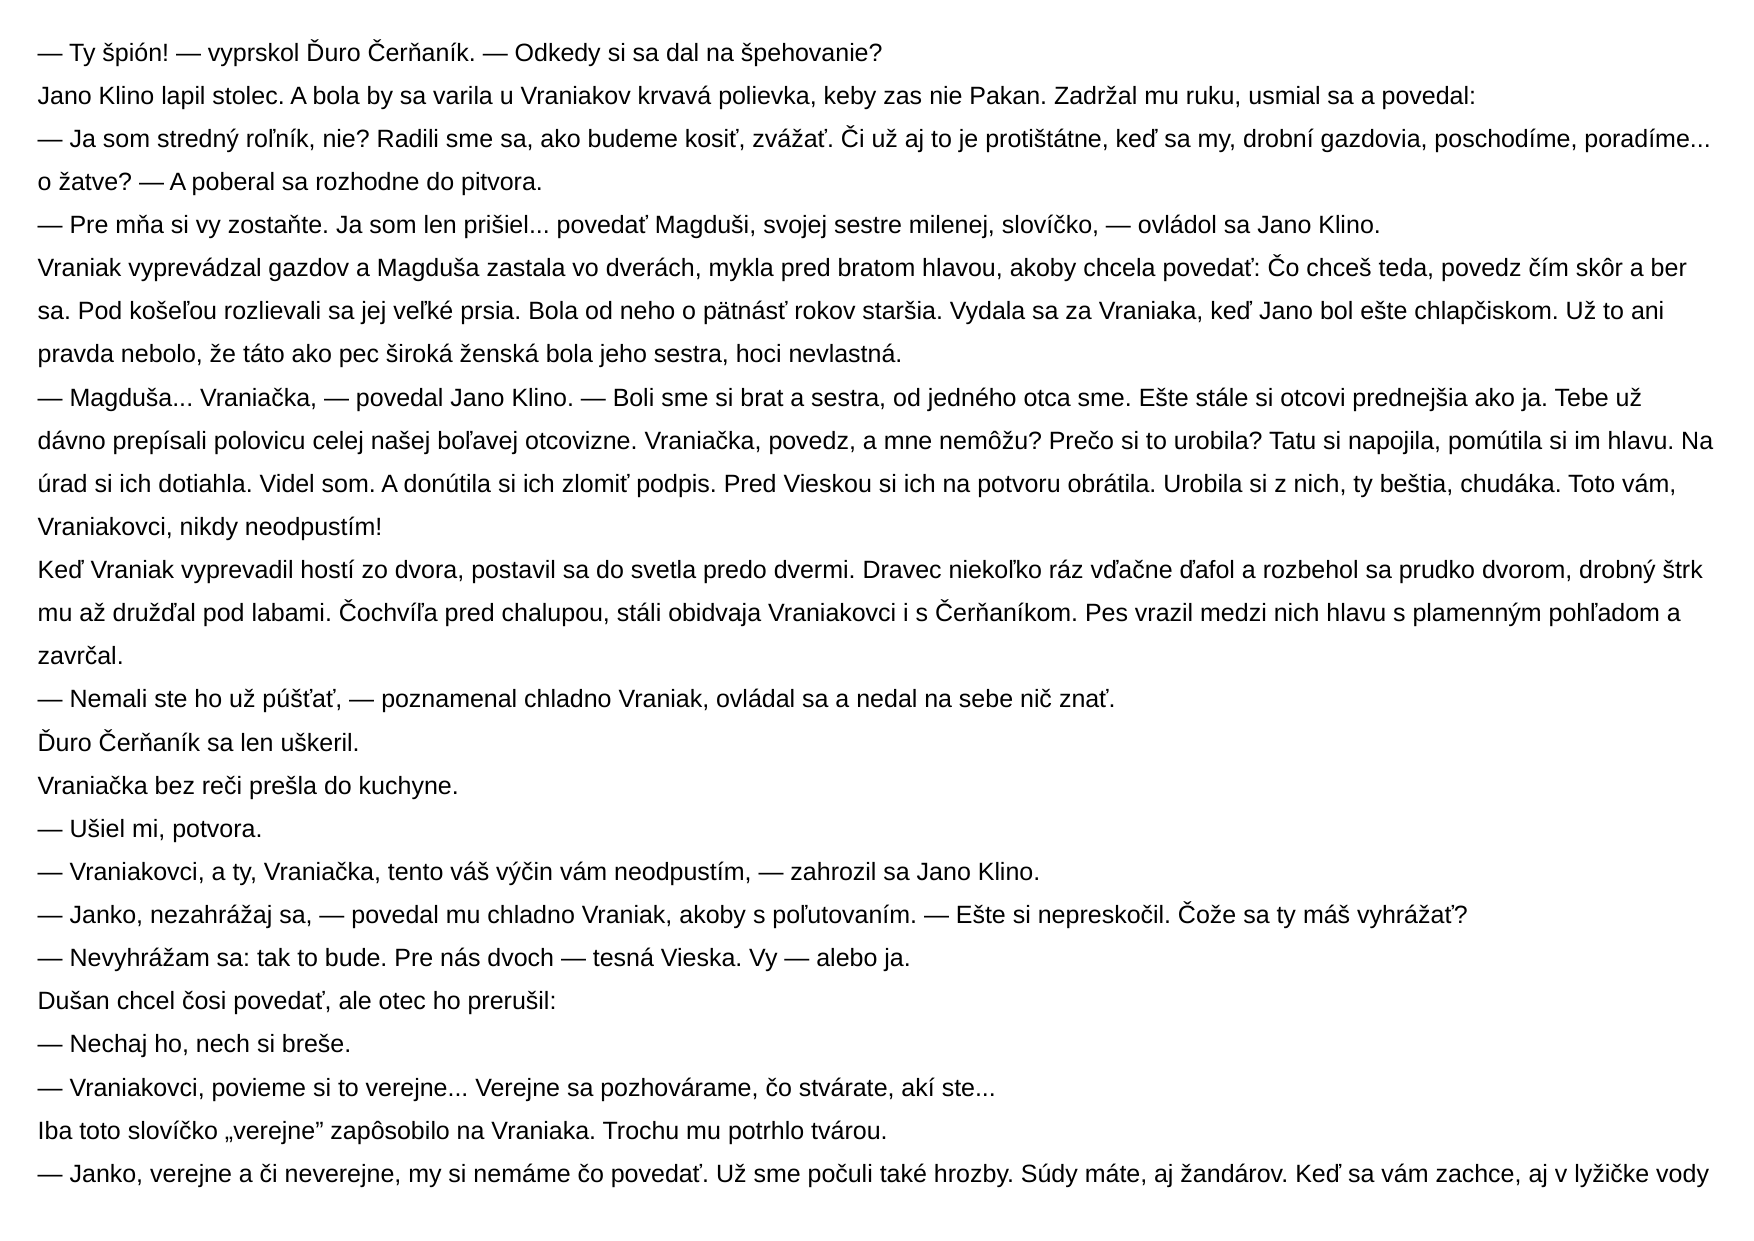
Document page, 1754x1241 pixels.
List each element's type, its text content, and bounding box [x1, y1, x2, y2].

text — Ušiel mi, potvora. [37, 814, 1716, 842]
text Vraniačka bez reči prešla do kuchyne. [37, 771, 1716, 799]
text — Ty špión! — vyprskol Ďuro Čerňaník. — Odkedy si sa dal na špehovanie? [37, 37, 1716, 66]
text — Vraniakovci, povieme si to verejne... Verejne sa pozhovárame, čo stvárate, akí ste... [37, 1072, 1716, 1101]
text — Nemali ste ho už púšťať, — poznamenal chladno Vraniak, ovládal sa a nedal na sebe nič znať. [37, 684, 1716, 713]
text — Janko, verejne a či neverejne, my si nemáme čo povedať. Už sme počuli také hrozby. Súdy máte, aj žandárov. Keď sa vám zachce, aj v lyžičke vody [37, 1159, 1716, 1187]
text Iba toto slovíčko „verejne” zapôsobilo na Vraniaka. Trochu mu potrhlo tvárou. [37, 1116, 1716, 1144]
text — Nevyhrážam sa: tak to bude. Pre nás dvoch — tesná Vieska. Vy — alebo ja. [37, 943, 1716, 972]
text — Magduša... Vraniačka, — povedal Jano Klino. — Boli sme si brat a sestra, od jedného otca sme. Ešte stále si otcovi prednejšia ako ja. Tebe už dávno prepísali polovicu celej našej boľavej otcovizne. Vraniačka, povedz, a mne nemôžu? Prečo si to urobila? Tatu si napojila, pomútila si im hlavu. Na úrad si ich dotiahla. Videl som. A donútila si ich zlomiť podpis. Pred Vieskou si ich na potvoru obrátila. Urobila si z nich, ty beštia, chudáka. Toto vám, Vraniakovci, nikdy neodpustím! [37, 382, 1716, 541]
text — Ja som stredný roľník, nie? Radili sme sa, ako budeme kosiť, zvážať. Či už aj to je protištátne, keď sa my, drobní gazdovia, poschodíme, poradíme... o žatve? — A poberal sa rozhodne do pitvora. [37, 124, 1716, 196]
text Vraniak vyprevádzal gazdov a Magduša zastala vo dverách, mykla pred bratom hlavou, akoby chcela povedať: Čo chceš teda, povedz čím skôr a ber sa. Pod košeľou rozlievali sa jej veľké prsia. Bola od neho o pätnásť rokov staršia. Vydala sa za Vraniaka, keď Jano bol ešte chlapčiskom. Už to ani pravda nebolo, že táto ako pec široká ženská bola jeho sestra, hoci nevlastná. [37, 253, 1716, 368]
text — Pre mňa si vy zostaňte. Ja som len prišiel... povedať Magduši, svojej sestre milenej, slovíčko, — ovládol sa Jano Klino. [37, 210, 1716, 239]
text Jano Klino lapil stolec. A bola by sa varila u Vraniakov krvavá polievka, keby zas nie Pakan. Zadržal mu ruku, usmial sa a povedal: [37, 81, 1716, 109]
text Ďuro Čerňaník sa len uškeril. [37, 727, 1716, 756]
text — Janko, nezahrážaj sa, — povedal mu chladno Vraniak, akoby s poľutovaním. — Ešte si nepreskočil. Čože sa ty máš vyhrážať? [37, 900, 1716, 929]
text Keď Vraniak vyprevadil hostí zo dvora, postavil sa do svetla predo dvermi. Dravec niekoľko ráz vďačne ďafol a rozbehol sa prudko dvorom, drobný štrk mu až družďal pod labami. Čochvíľa pred chalupou, stáli obidvaja Vraniakovci i s Čerňaníkom. Pes vrazil medzi nich hlavu s plamenným pohľadom a zavrčal. [37, 555, 1716, 670]
text — Vraniakovci, a ty, Vraniačka, tento váš výčin vám neodpustím, — zahrozil sa Jano Klino. [37, 857, 1716, 886]
text — Nechaj ho, nech si breše. [37, 1029, 1716, 1058]
text Dušan chcel čosi povedať, ale otec ho prerušil: [37, 986, 1716, 1015]
